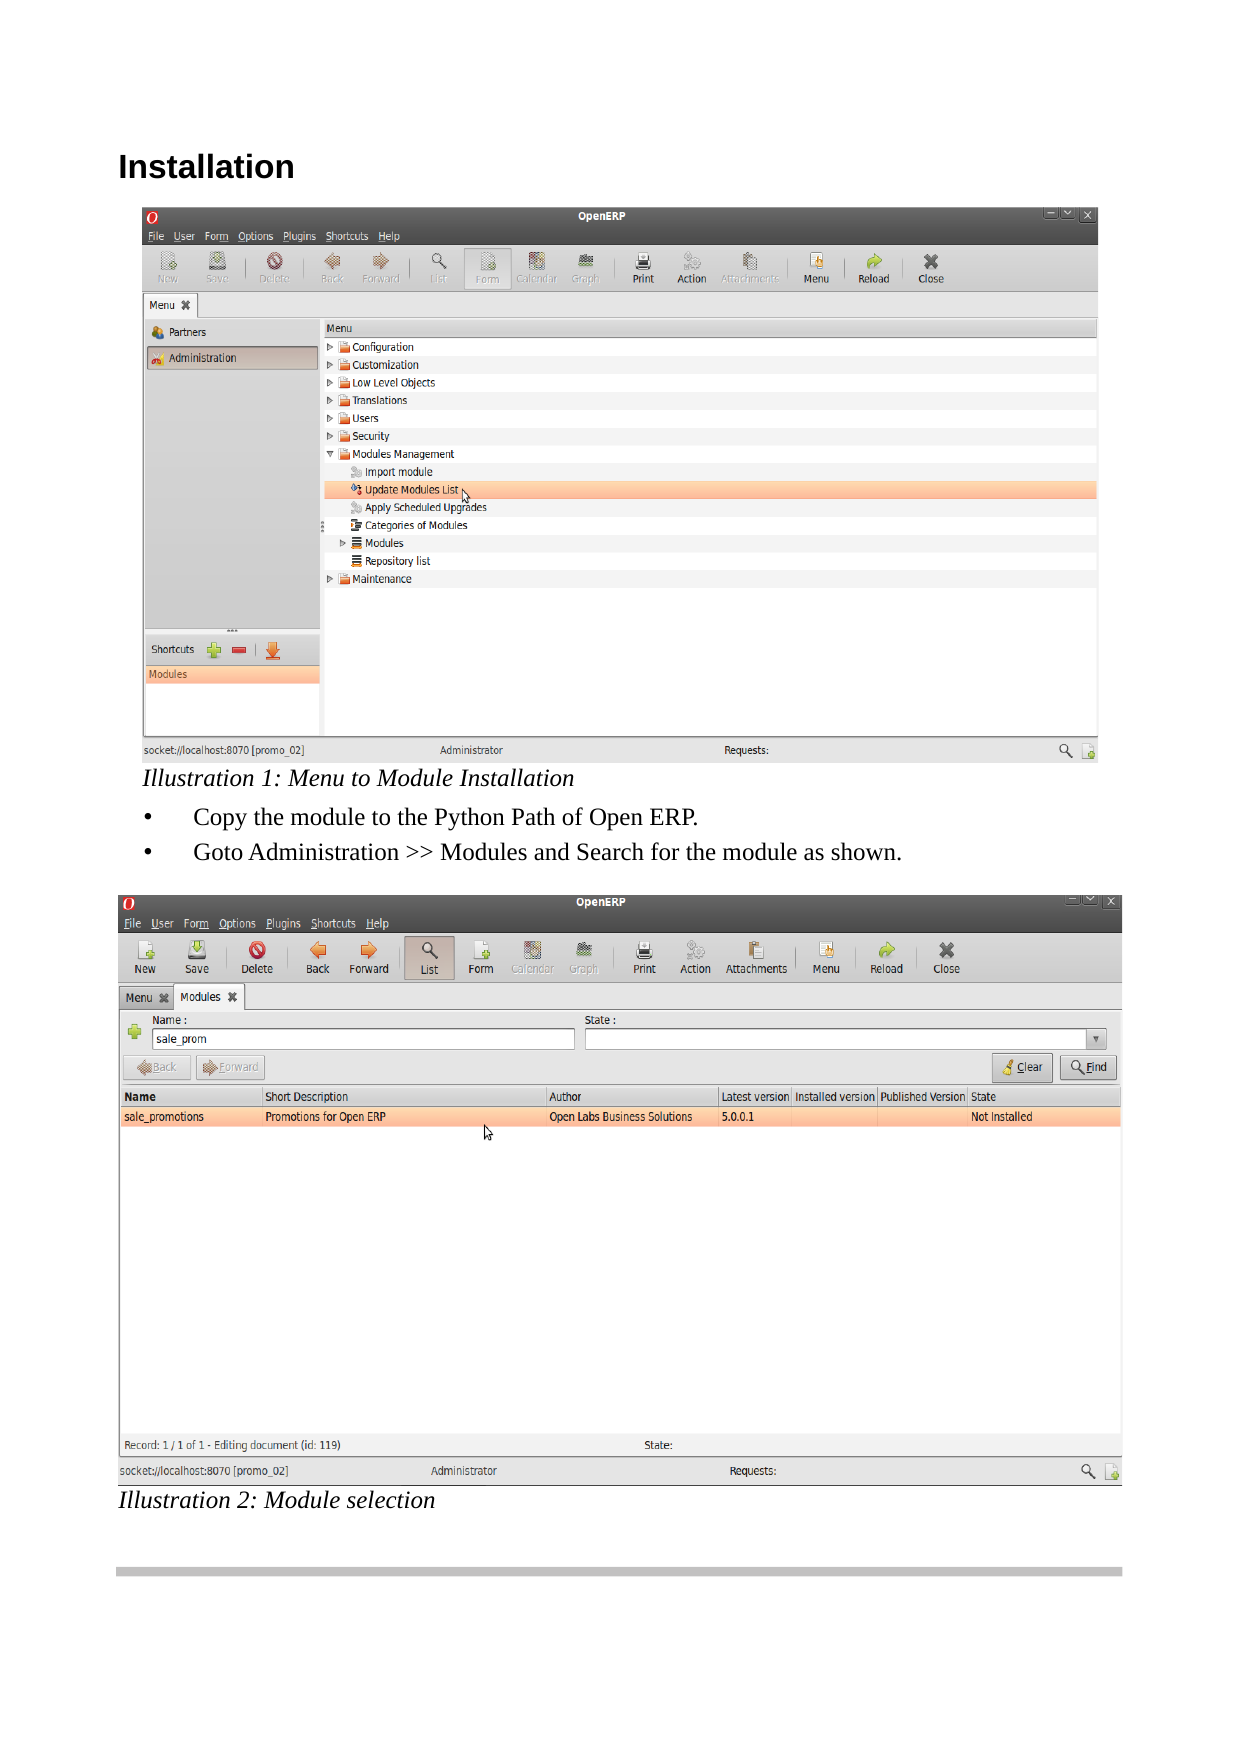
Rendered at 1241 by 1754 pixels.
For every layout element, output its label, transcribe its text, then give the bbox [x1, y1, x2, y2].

list Goto Administration >> Modules and Search for the module as shown. [143, 837, 1122, 866]
subtitle Installation [118, 147, 1122, 186]
list Copy the module to the Python Path of Open ERP. [142, 198, 1122, 831]
list Illustration 1: Menu to Module Installation [142, 763, 1098, 792]
list [118, 1514, 1122, 1522]
picture [118, 895, 1123, 1486]
picture [142, 207, 1099, 763]
list Illustration 2: Module selection [118, 1486, 1122, 1514]
